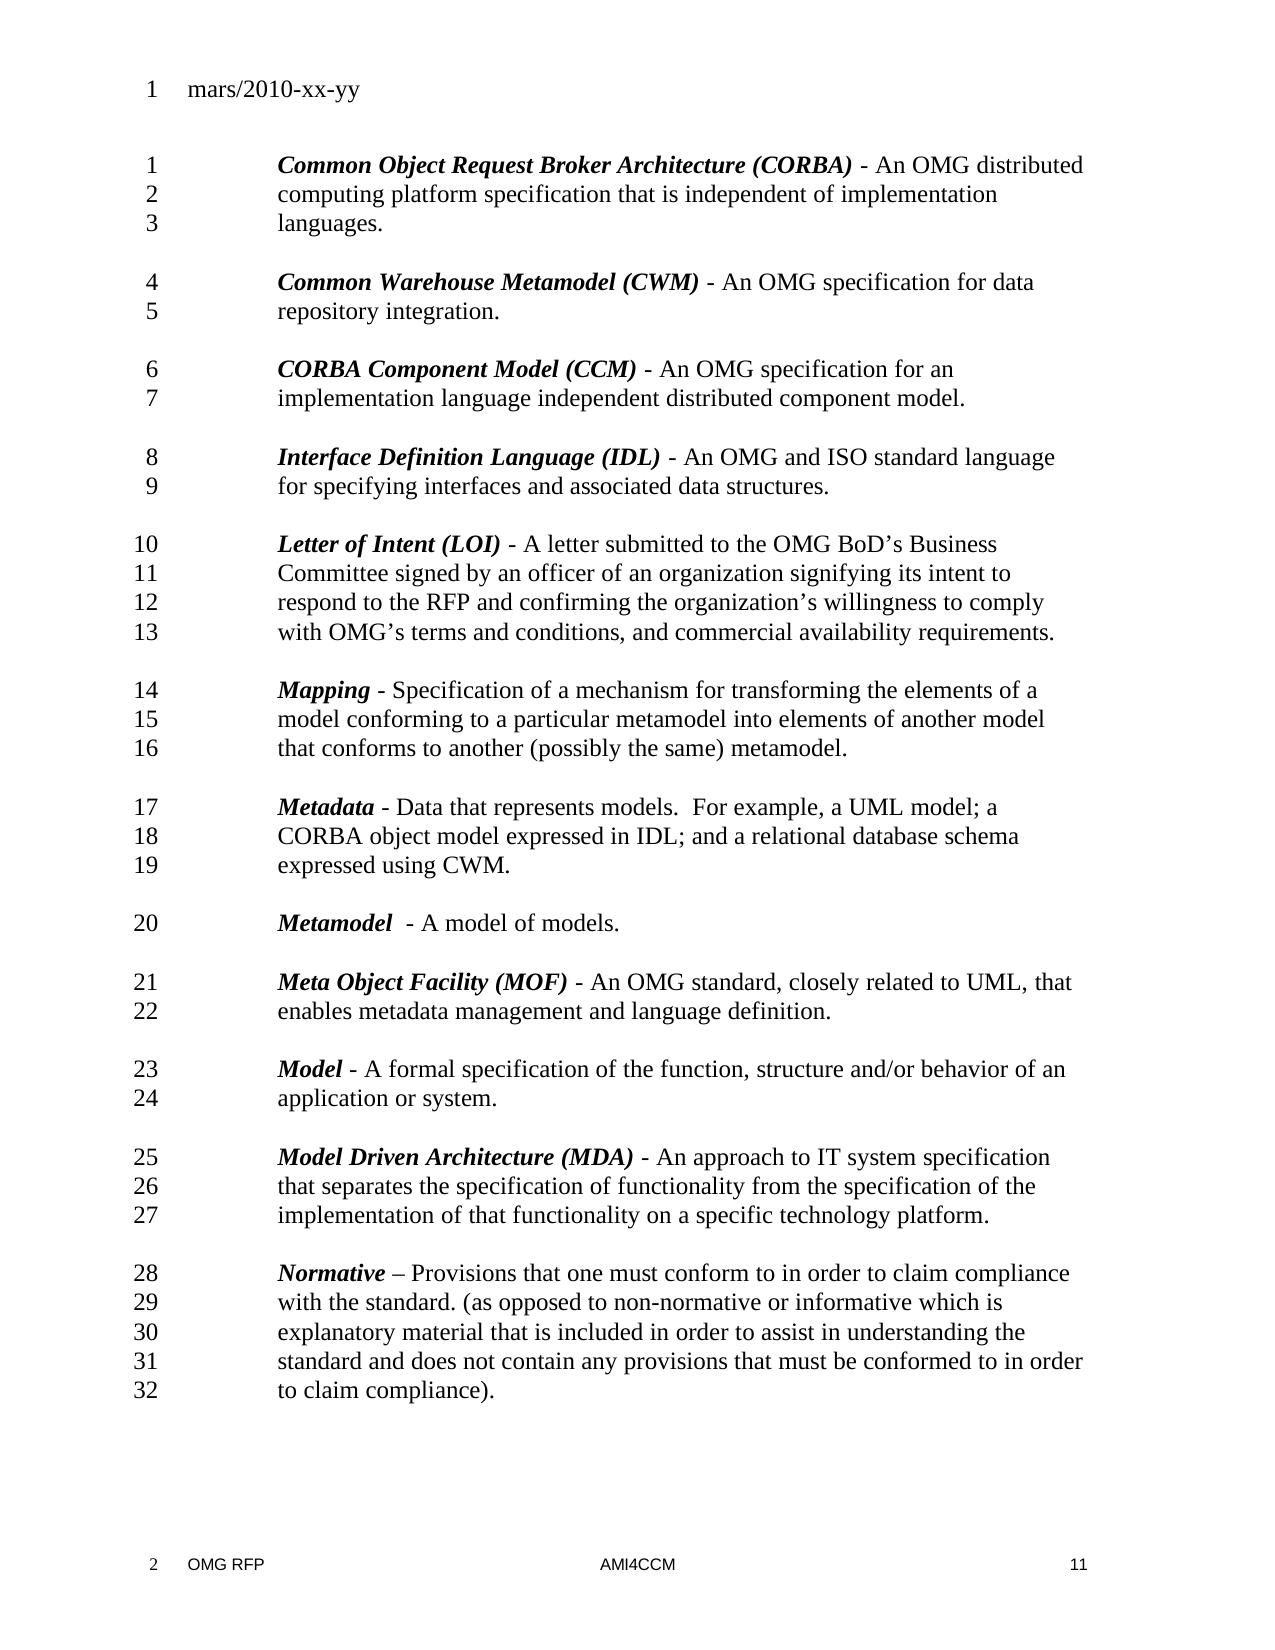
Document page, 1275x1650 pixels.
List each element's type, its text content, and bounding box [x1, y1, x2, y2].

text CORBA Component Model (CCM) - An OMG specification for an implementation language independent distributed component model. [277, 354, 1087, 412]
text Letter of Intent (LOI) - A letter submitted to the OMG BoD’s Business Committee signed by an officer of an organization signifying its intent to respond to the RFP and confirming the organization’s willingness to comply with OMG’s terms and conditions, and commercial availability requirements. [277, 529, 1087, 646]
text Common Object Request Broker Architecture (CORBA) - An OMG distributed computing platform specification that is independent of implementation languages. [277, 150, 1087, 237]
text Metadata - Data that represents models. For example, a UML model; a CORBA object model expressed in IDL; and a relational database schema expressed using CWM. [277, 792, 1087, 879]
text Common Warehouse Metamodel (CWM) - An OMG specification for data repository integration. [277, 267, 1087, 325]
text Interface Definition Language (IDL) - An OMG and ISO standard language for specifying interfaces and associated data structures. [277, 442, 1087, 500]
text Normative – Provisions that one must conform to in order to claim compliance with the standard. (as opposed to non-normative or informative which is explanatory material that is included in order to assist in understanding the standard and does not contain any provisions that must be conformed to in order to claim compliance). [277, 1258, 1087, 1404]
text Mapping - Specification of a mechanism for transforming the elements of a model conforming to a particular metamodel into elements of another model that conforms to another (possibly the same) metamodel. [277, 675, 1087, 762]
text Model - A formal specification of the function, structure and/or behavior of an application or system. [277, 1054, 1087, 1112]
text Model Driven Architecture (MDA) - An approach to IT system specification that separates the specification of functionality from the specification of the implementation of that functionality on a specific technology platform. [277, 1142, 1087, 1229]
text Meta Object Facility (MOF) - An OMG standard, closely related to UML, that enables metadata management and language definition. [277, 967, 1087, 1025]
text Metamodel - A model of models. [277, 908, 1087, 937]
